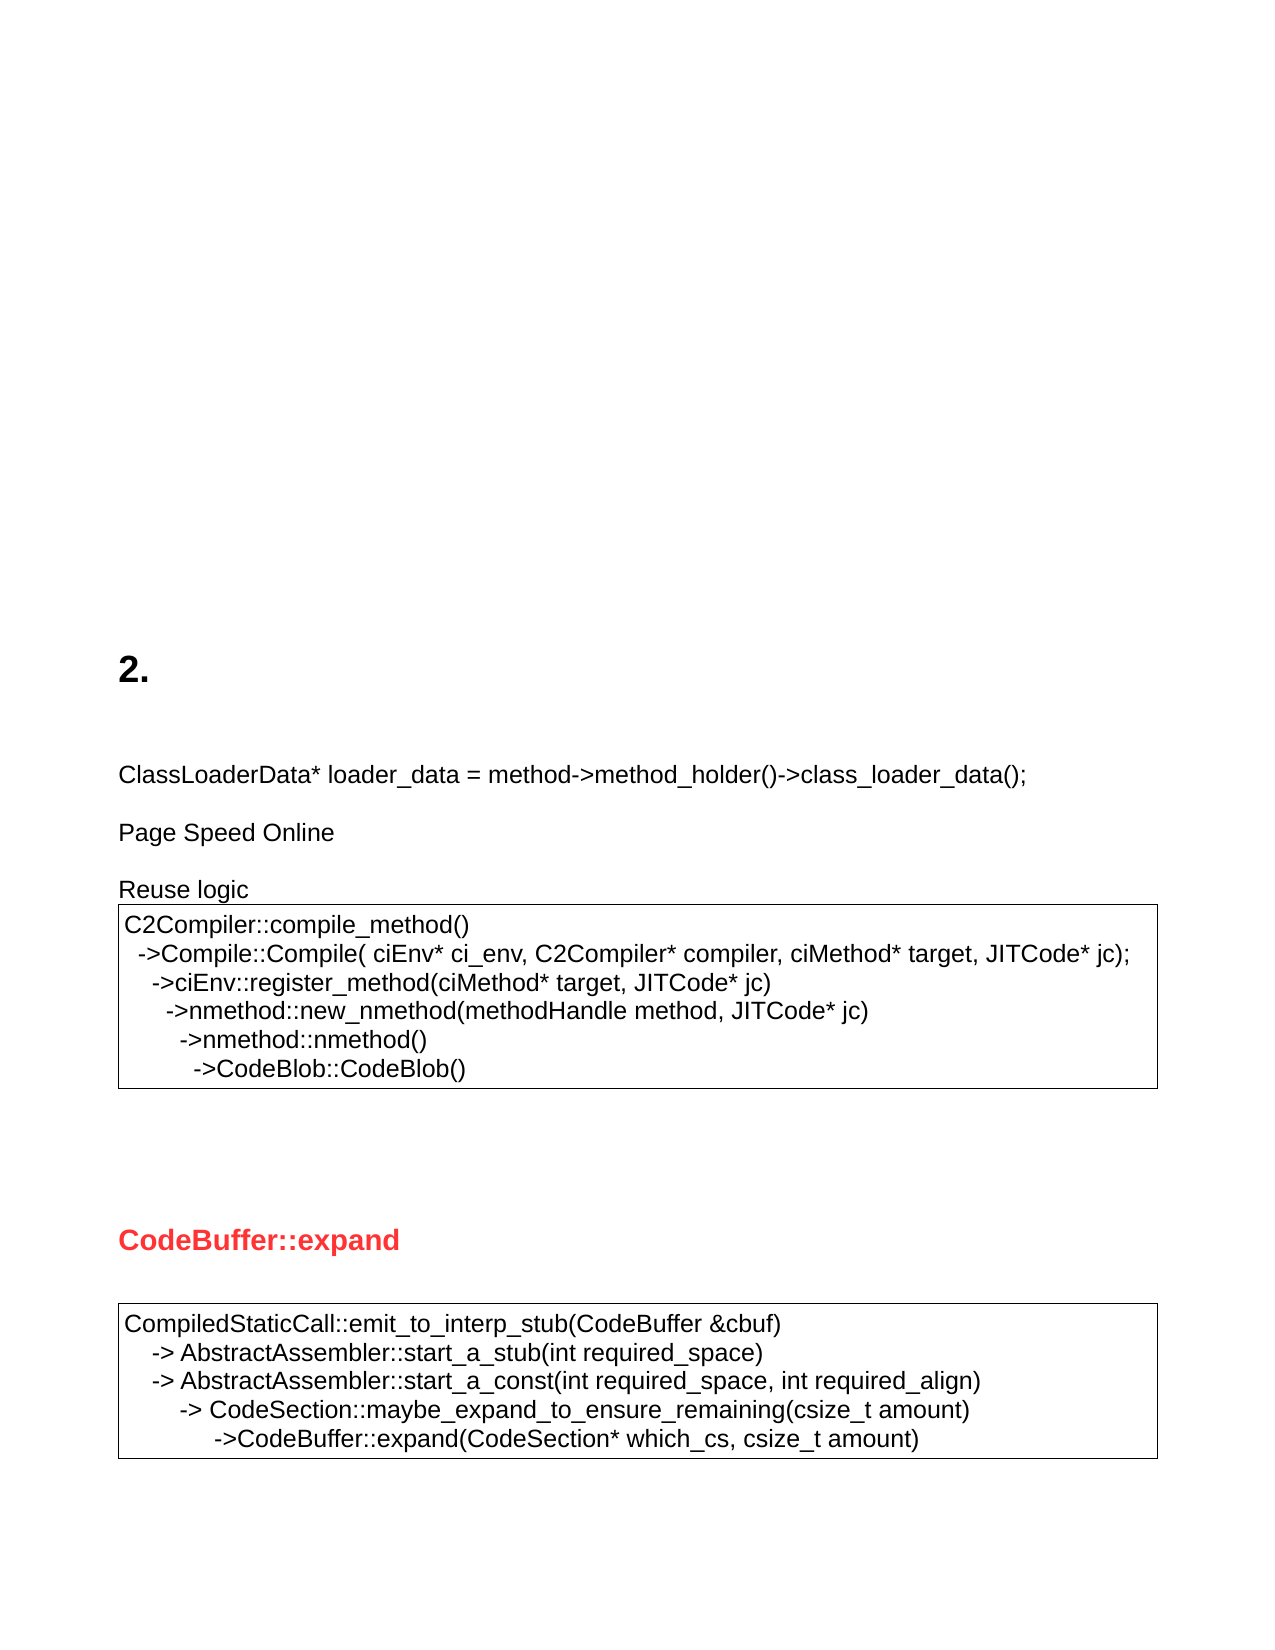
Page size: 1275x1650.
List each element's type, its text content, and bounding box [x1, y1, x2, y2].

table_header C2Compiler::compile_method() ->Compile::Compile( ciEnv* ci_env, C2Compiler* compiler, ciMethod* target, JITCode* jc); ->ciEnv::register_method(ciMethod* target, JITCode* jc) ->nmethod::new_nmethod(methodHandle method, JITCode* jc) ->nmethod::nmethod() ->CodeBlob::CodeBlob() [119, 905, 1157, 1088]
subtitle CodeBuffer::expand [118, 1189, 1157, 1290]
text ClassLoaderData* loader_data = method->method_holder()->class_loader_data(); [118, 703, 1157, 818]
table_header CompiledStaticCall::emit_to_interp_stub(CodeBuffer &cbuf) -> AbstractAssembler::start_a_stub(int required_space) -> AbstractAssembler::start_a_const(int required_space, int required_align) -> CodeSection::maybe_expand_to_ensure_remaining(csize_t amount) ->CodeBuffer::expand(CodeSection* which_cs, csize_t amount) [119, 1304, 1157, 1458]
subtitle 2. [118, 603, 1157, 690]
text [118, 118, 1157, 578]
text Page Speed Online Reuse logic [118, 818, 1157, 904]
